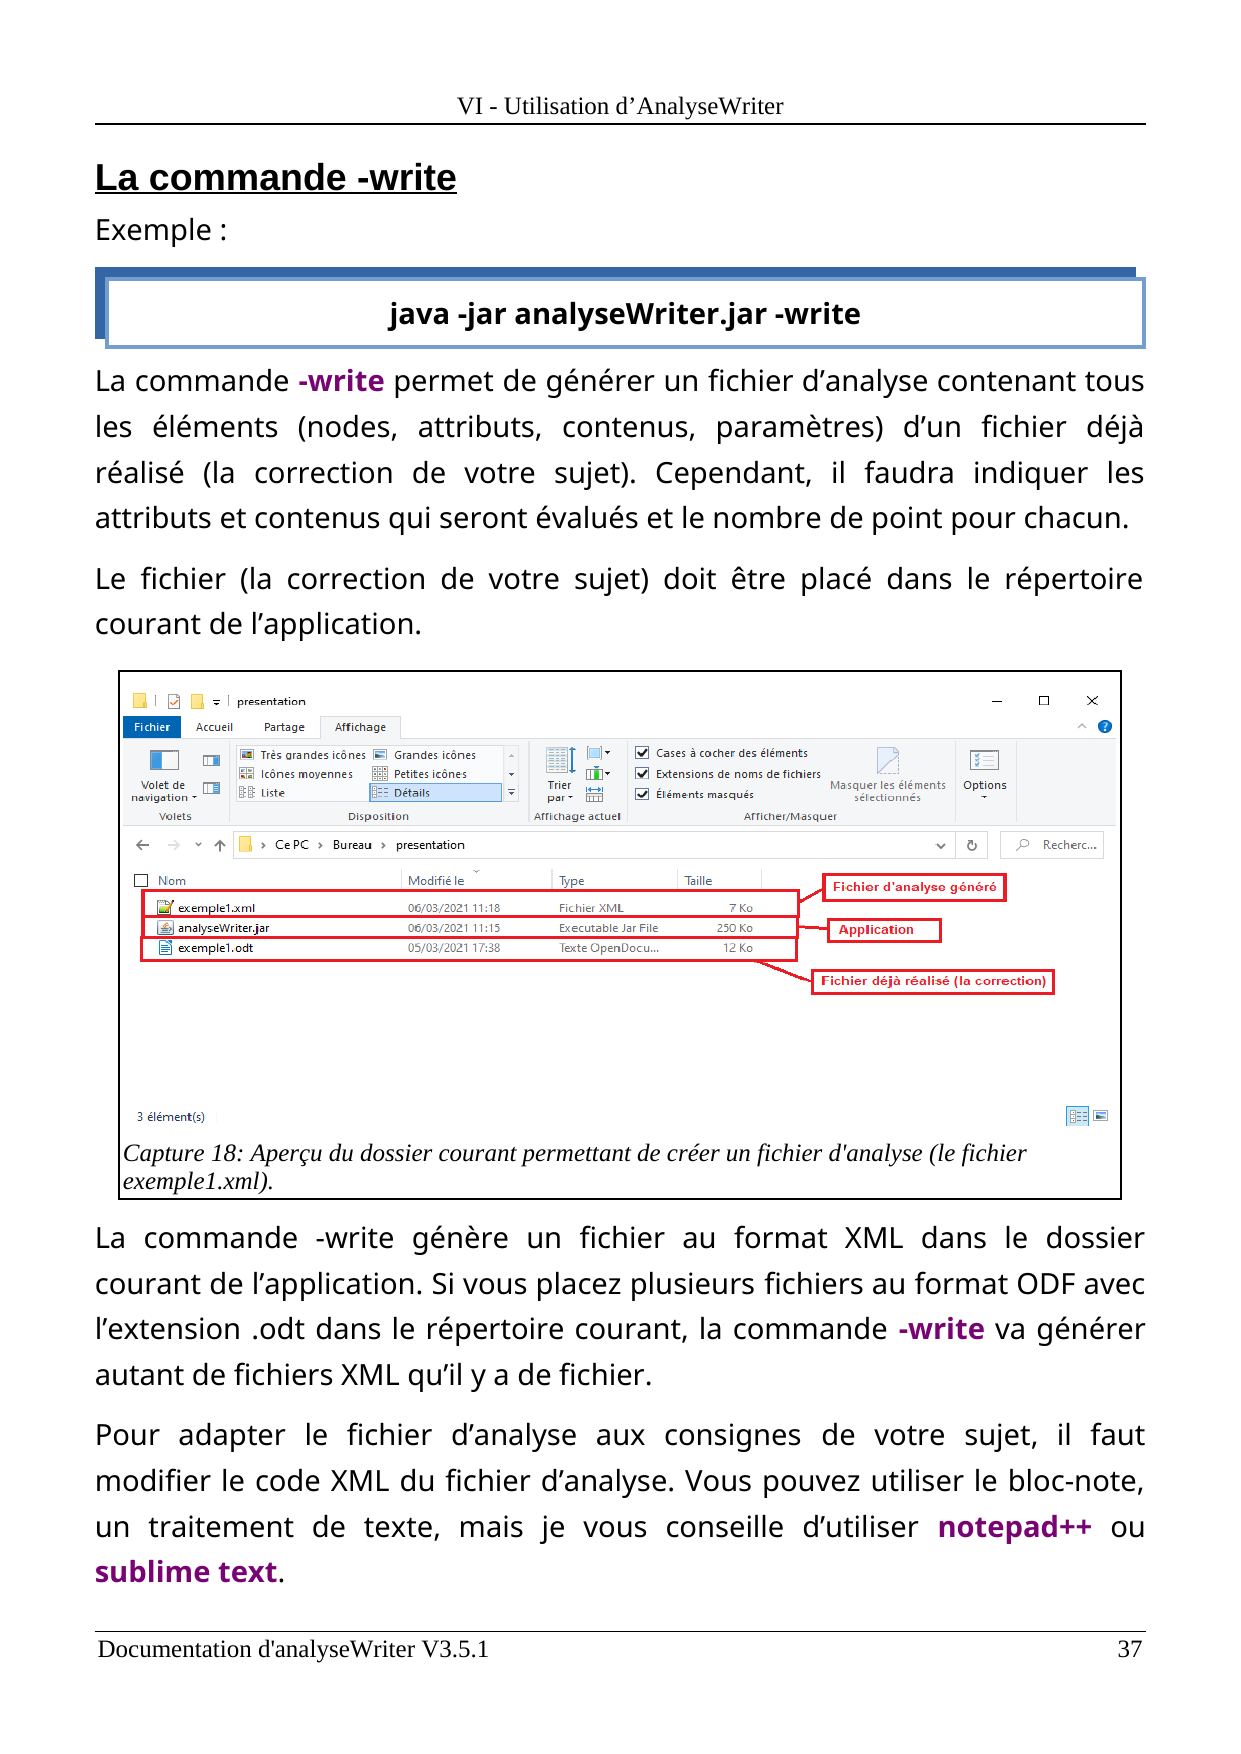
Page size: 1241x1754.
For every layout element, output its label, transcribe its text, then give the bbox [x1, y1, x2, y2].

text java -jar analyseWriter.jar -write [109, 281, 1142, 345]
list La commande -write permet de générer un fichier d’analyse contenant tous les éléments (nodes, attributs, contenus, paramètres) d’un fichier déjà réalisé (la correction de votre sujet). Cependant, il faudra indiquer les attributs et contenus qui seront évalués et le nombre de point pour chacun. [94, 361, 1146, 537]
list Le fichier (la correction de votre sujet) doit être placé dans le répertoire courant de l’application. [94, 558, 1146, 643]
list La commande -write génère un fichier au format XML dans le dossier courant de l’application. Si vous placez plusieurs fichiers au format ODF avec l’extension .odt dans le répertoire courant, la commande -write va générer autant de fichiers XML qu’il y a de fichier. [94, 664, 1146, 1394]
list Pour adapter le fichier d’analyse aux consignes de votre sujet, il faut modifier le code XML du fichier d’analyse. Vous pouvez utiliser le bloc-note, un traitement de texte, mais je vous conseille d’utiliser notepad++ ou sublime text. [94, 1414, 1146, 1591]
list Capture 18: Aperçu du dossier courant permettant de créer un fichier d'analyse (le fichier exemple1.xml). [123, 1126, 1118, 1195]
subtitle La commande -write [94, 155, 1146, 198]
text Exemple : [94, 209, 1146, 249]
